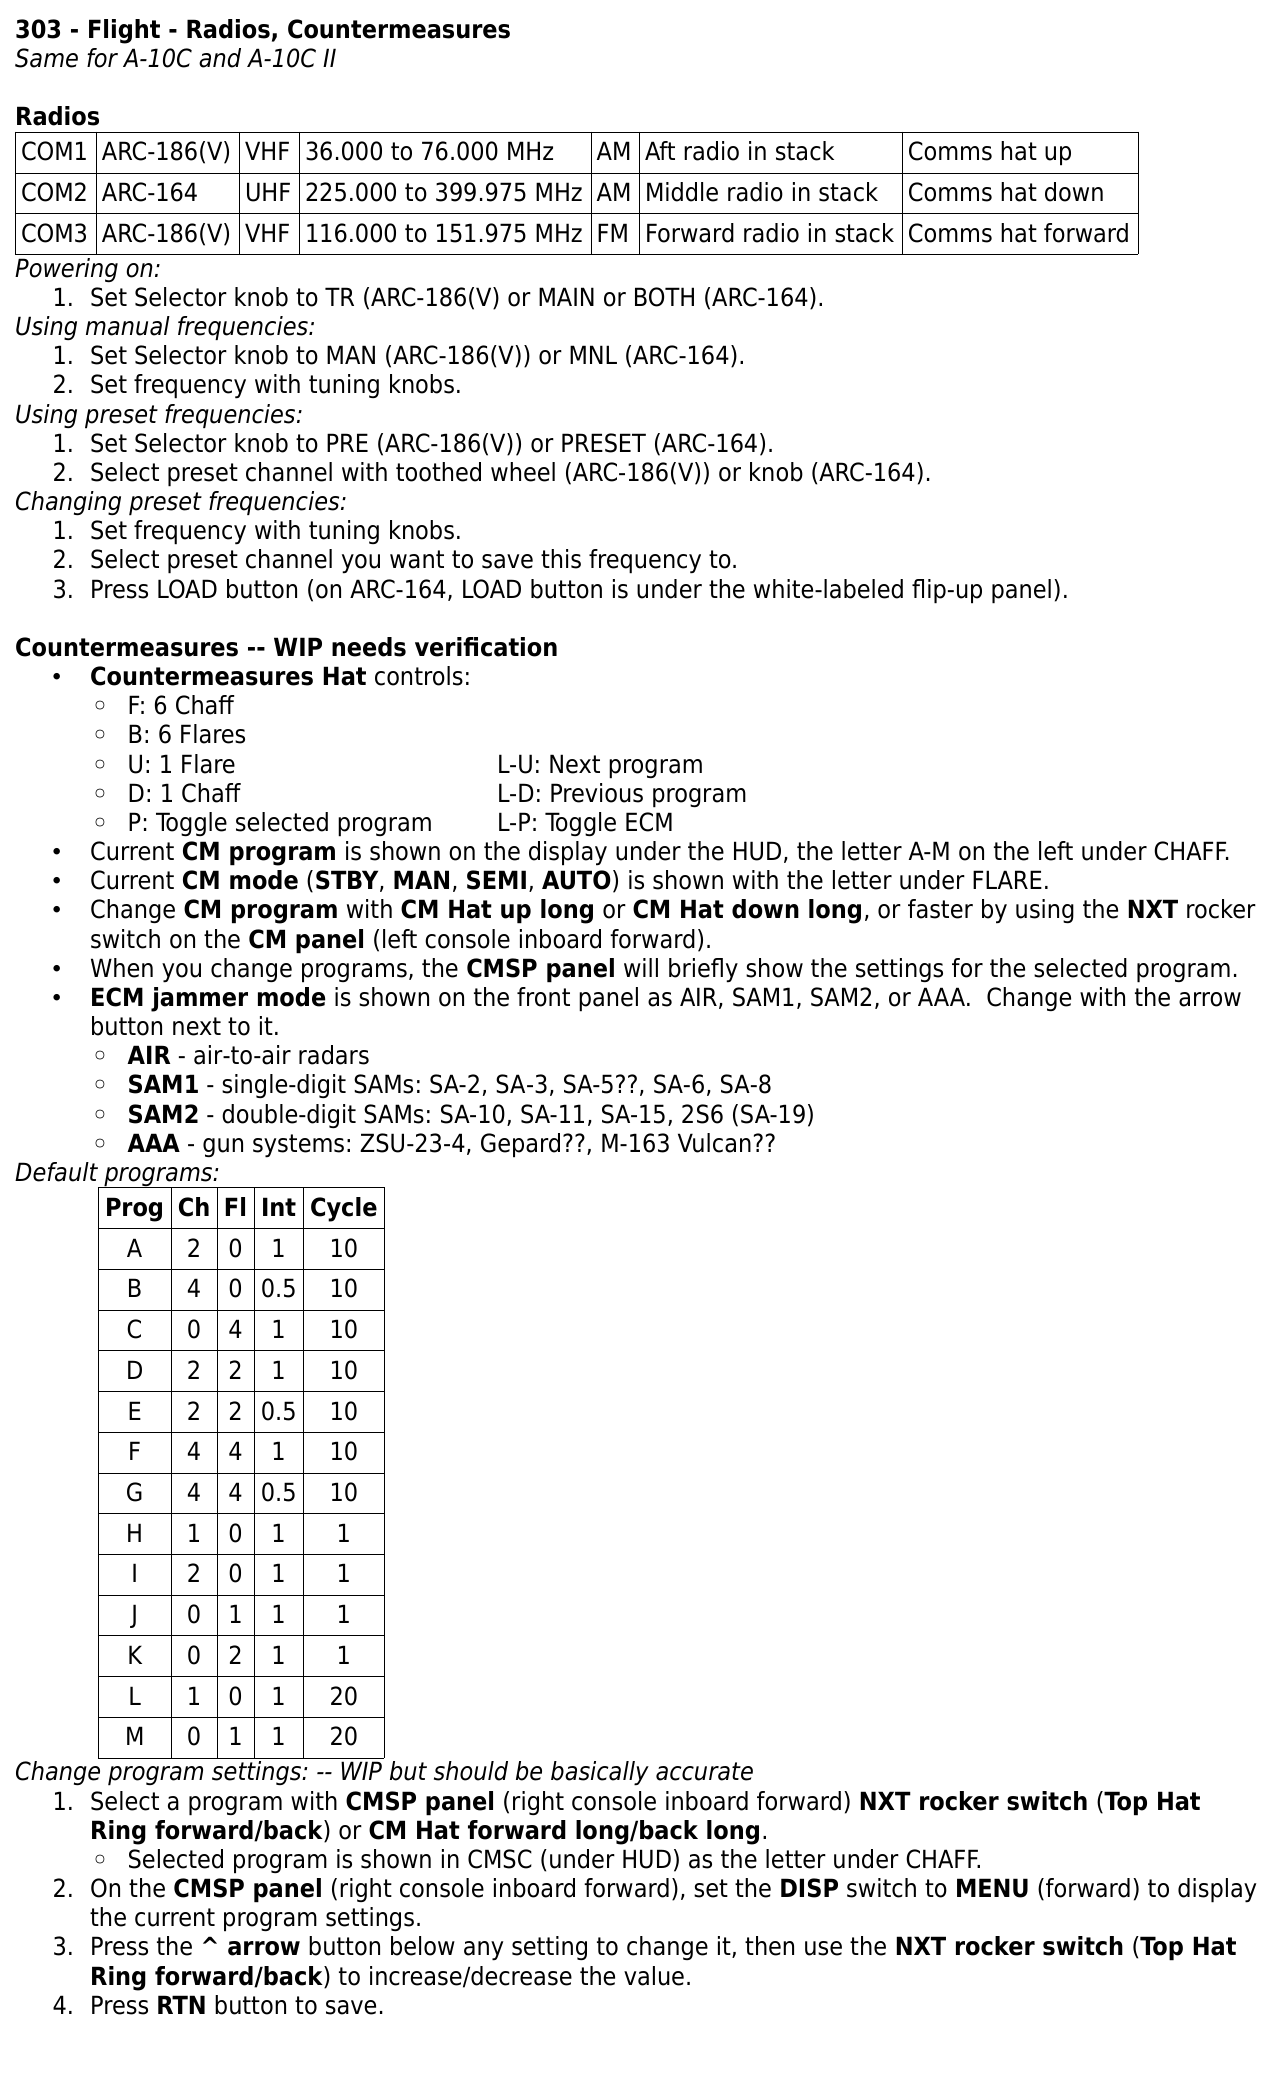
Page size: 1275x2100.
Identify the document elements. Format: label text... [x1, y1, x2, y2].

table_cell COM3 [16, 214, 96, 254]
table_cell ARC-186(V) [97, 214, 239, 254]
table_cell 116.000 to 151.975 MHz [300, 214, 591, 254]
list Select a program with CMSP panel (right console inboard forward) NXT rocker switch (Top Hat Ring forward/back) or CM Hat forward long/back long. [52, 1787, 1260, 1845]
list Set frequency with tuning knobs. [52, 371, 1260, 400]
list Press RTN button to save. [52, 1991, 1260, 2020]
table_cell M [99, 1718, 171, 1757]
table_cell 4 [218, 1433, 254, 1472]
table_cell 1 [304, 1636, 384, 1676]
list D: 1 Chaff L-D: Previous program [90, 779, 1260, 808]
table_cell 10 [304, 1229, 384, 1269]
table_header VHF [240, 133, 299, 172]
table_cell 1 [304, 1514, 384, 1554]
text Using preset frequencies: [15, 400, 1260, 429]
table_cell UHF [240, 174, 299, 213]
table_cell FM [592, 214, 639, 254]
table_cell I [99, 1555, 171, 1594]
text Same for A-10C and A-10C II [15, 44, 1260, 73]
text Countermeasures -- WIP needs verification [15, 633, 1260, 662]
table_cell J [99, 1596, 171, 1635]
list Set Selector knob to TR (ARC-186(V) or MAIN or BOTH (ARC-164). [52, 283, 1260, 312]
table_cell 225.000 to 399.975 MHz [300, 174, 591, 213]
table_cell 10 [304, 1433, 384, 1472]
table_cell 1 [255, 1514, 303, 1554]
table_cell 2 [172, 1351, 217, 1391]
table_cell VHF [240, 214, 299, 254]
table_cell 4 [172, 1474, 217, 1513]
table_header Fl [218, 1188, 254, 1228]
table_cell 0 [172, 1636, 217, 1676]
list Selected program is shown in CMSC (under HUD) as the letter under CHAFF. [90, 1845, 1260, 1874]
list When you change programs, the CMSP panel will briefly show the settings for the selected program. [52, 954, 1260, 983]
list P: Toggle selected program L-P: Toggle ECM [90, 808, 1260, 837]
text Default programs: [15, 1158, 1260, 1187]
table_cell Middle radio in stack [640, 174, 902, 213]
table_header ARC-186(V) [97, 133, 239, 172]
list Select preset channel with toothed wheel (ARC-186(V)) or knob (ARC-164). [52, 458, 1260, 487]
table_cell 1 [255, 1433, 303, 1472]
list F: 6 Chaff [90, 691, 1260, 721]
table_header 36.000 to 76.000 MHz [300, 133, 591, 172]
list Set frequency with tuning knobs. [52, 516, 1260, 546]
table_header AM [592, 133, 639, 172]
list ECM jammer mode is shown on the front panel as AIR, SAM1, SAM2, or AAA. Change with the arrow button next to it. [52, 983, 1260, 1041]
table_cell 0 [172, 1596, 217, 1635]
table_cell 20 [304, 1677, 384, 1717]
text Radios [15, 102, 1260, 132]
table_header Prog [99, 1188, 171, 1228]
table_cell Comms hat forward [903, 214, 1138, 254]
table_cell 0.5 [255, 1392, 303, 1432]
table_cell 10 [304, 1311, 384, 1350]
table_header Comms hat up [903, 133, 1138, 172]
table_cell D [99, 1351, 171, 1391]
table_cell G [99, 1474, 171, 1513]
table_cell 4 [218, 1311, 254, 1350]
table_cell 1 [255, 1311, 303, 1350]
table_cell 0 [218, 1514, 254, 1554]
table_cell 0 [218, 1229, 254, 1269]
table_cell 0.5 [255, 1270, 303, 1309]
table_cell 0.5 [255, 1474, 303, 1513]
table_header Aft radio in stack [640, 133, 902, 172]
list Current CM program is shown on the display under the HUD, the letter A-M on the left under CHAFF. [52, 837, 1260, 866]
list Countermeasures Hat controls: [52, 662, 1260, 691]
table_cell 10 [304, 1351, 384, 1391]
text Changing preset frequencies: [15, 487, 1260, 516]
list SAM2 - double-digit SAMs: SA-10, SA-11, SA-15, 2S6 (SA-19) [90, 1100, 1260, 1129]
table_cell E [99, 1392, 171, 1432]
table_cell 1 [172, 1514, 217, 1554]
table_cell F [99, 1433, 171, 1472]
table_cell 0 [218, 1677, 254, 1717]
table_cell COM2 [16, 174, 96, 213]
table_cell 0 [218, 1270, 254, 1309]
table_cell H [99, 1514, 171, 1554]
table_cell 10 [304, 1474, 384, 1513]
table_cell 2 [218, 1351, 254, 1391]
list SAM1 - single-digit SAMs: SA-2, SA-3, SA-5??, SA-6, SA-8 [90, 1071, 1260, 1100]
table_cell K [99, 1636, 171, 1676]
list Press the ^ arrow button below any setting to change it, then use the NXT rocker switch (Top Hat Ring forward/back) to increase/decrease the value. [52, 1933, 1260, 1991]
table_cell 1 [255, 1596, 303, 1635]
table_cell 20 [304, 1718, 384, 1757]
table_cell 1 [255, 1351, 303, 1391]
table_cell 1 [255, 1677, 303, 1717]
table_cell 2 [218, 1636, 254, 1676]
table_cell 4 [172, 1270, 217, 1309]
table_cell 2 [172, 1555, 217, 1594]
table_cell 1 [218, 1718, 254, 1757]
table_cell C [99, 1311, 171, 1350]
table_cell 1 [255, 1718, 303, 1757]
table_cell 2 [218, 1392, 254, 1432]
text 303 - Flight - Radios, Countermeasures [15, 15, 1260, 44]
table_cell Forward radio in stack [640, 214, 902, 254]
table_header Ch [172, 1188, 217, 1228]
table_cell 2 [172, 1229, 217, 1269]
table_cell 2 [172, 1392, 217, 1432]
text Powering on: [15, 254, 1260, 283]
table_cell 1 [172, 1677, 217, 1717]
table_cell B [99, 1270, 171, 1309]
table_cell 4 [218, 1474, 254, 1513]
table_cell 1 [255, 1636, 303, 1676]
table_cell 1 [304, 1555, 384, 1594]
list Change CM program with CM Hat up long or CM Hat down long, or faster by using the NXT rocker switch on the CM panel (left console inboard forward). [52, 896, 1260, 954]
table_header COM1 [16, 133, 96, 172]
list U: 1 Flare L-U: Next program [90, 750, 1260, 779]
table_cell 1 [255, 1555, 303, 1594]
table_header Int [255, 1188, 303, 1228]
list Current CM mode (STBY, MAN, SEMI, AUTO) is shown with the letter under FLARE. [52, 866, 1260, 896]
table_cell 10 [304, 1270, 384, 1309]
list AAA - gun systems: ZSU-23-4, Gepard??, M-163 Vulcan?? [90, 1129, 1260, 1158]
text Change program settings: -- WIP but should be basically accurate [15, 1758, 1260, 1787]
table_cell 1 [218, 1596, 254, 1635]
list On the CMSP panel (right console inboard forward), set the DISP switch to MENU (forward) to display the current program settings. [52, 1874, 1260, 1933]
list AIR - air-to-air radars [90, 1041, 1260, 1071]
table_cell ARC-164 [97, 174, 239, 213]
table_cell A [99, 1229, 171, 1269]
list Set Selector knob to PRE (ARC-186(V)) or PRESET (ARC-164). [52, 429, 1260, 458]
table_cell AM [592, 174, 639, 213]
table_cell L [99, 1677, 171, 1717]
list Set Selector knob to MAN (ARC-186(V)) or MNL (ARC-164). [52, 341, 1260, 371]
table_cell Comms hat down [903, 174, 1138, 213]
table_header Cycle [304, 1188, 384, 1228]
table_cell 1 [255, 1229, 303, 1269]
table_cell 0 [172, 1718, 217, 1757]
list Select preset channel you want to save this frequency to. [52, 546, 1260, 575]
list B: 6 Flares [90, 721, 1260, 750]
text Using manual frequencies: [15, 312, 1260, 341]
table_cell 0 [172, 1311, 217, 1350]
table_cell 0 [218, 1555, 254, 1594]
list Press LOAD button (on ARC-164, LOAD button is under the white-labeled flip-up panel). [52, 575, 1260, 604]
table_cell 1 [304, 1596, 384, 1635]
table_cell 4 [172, 1433, 217, 1472]
table_cell 10 [304, 1392, 384, 1432]
